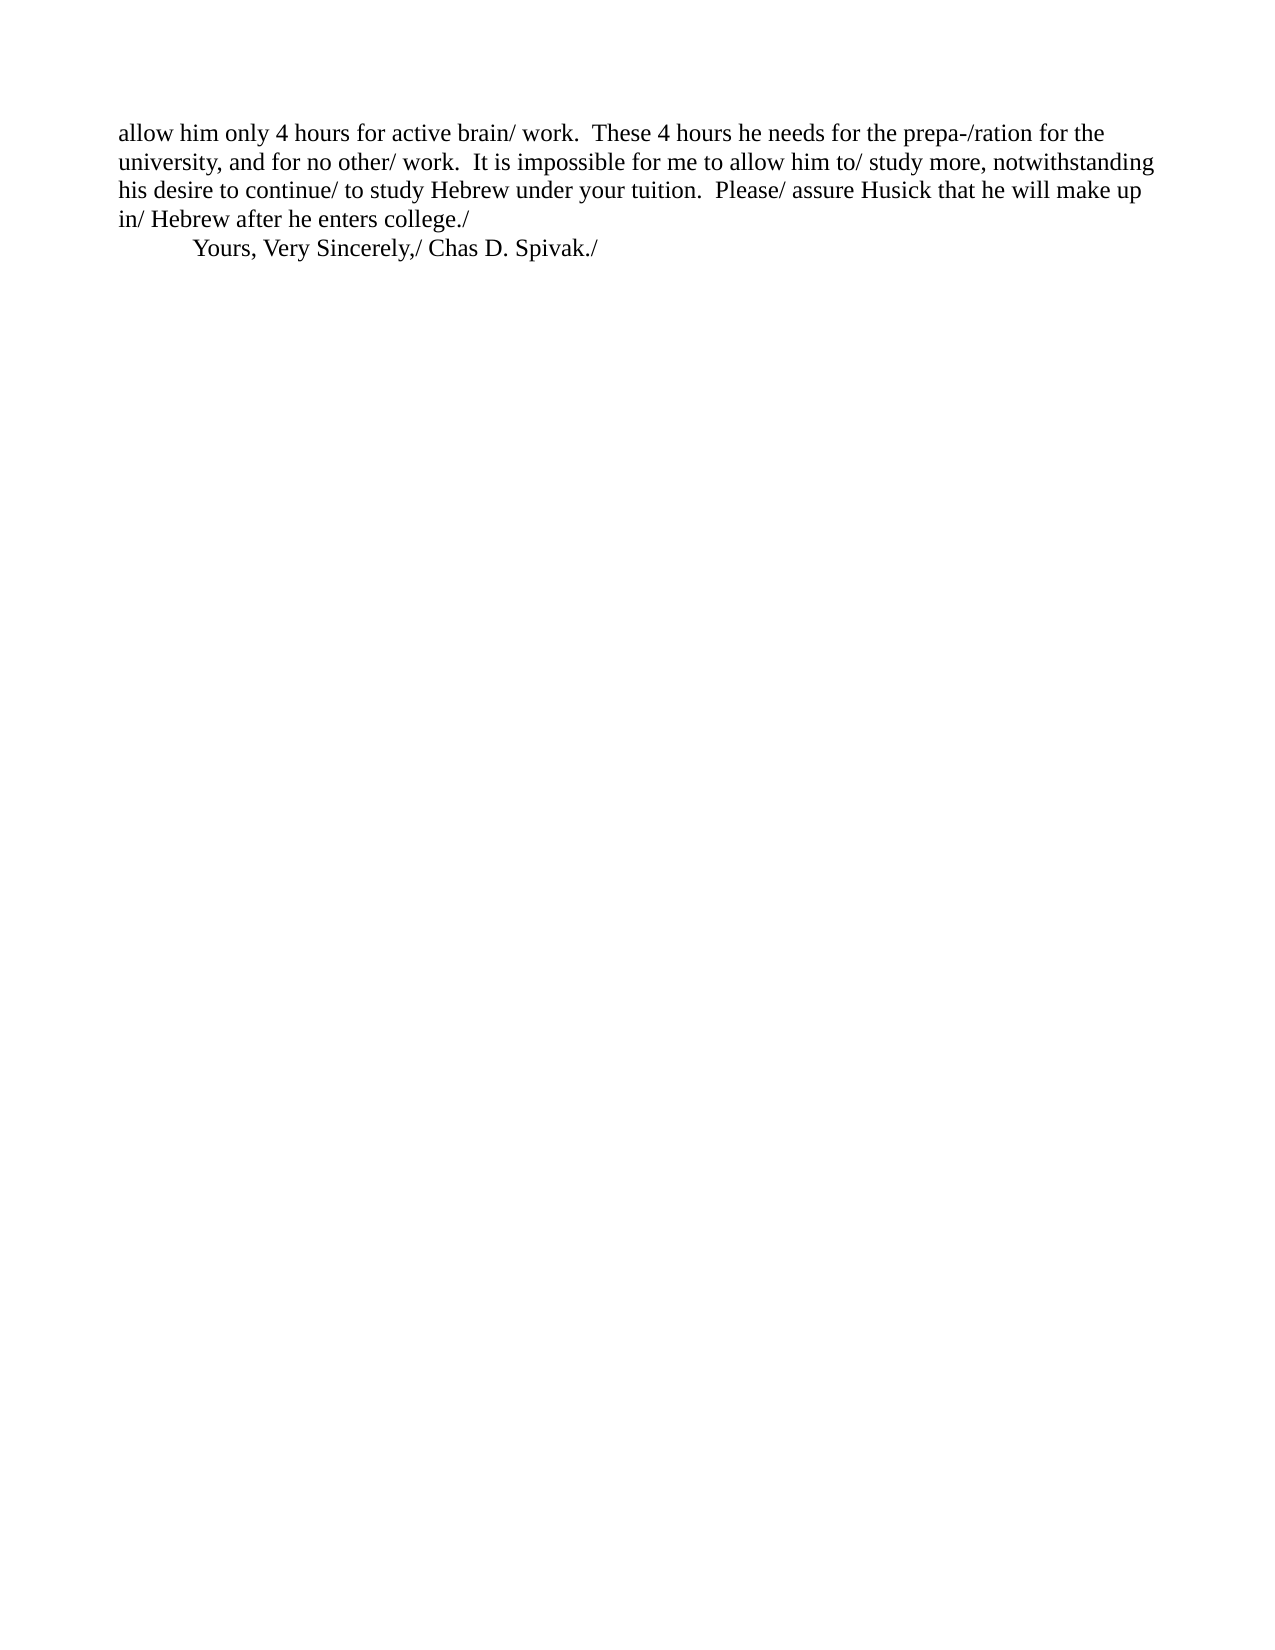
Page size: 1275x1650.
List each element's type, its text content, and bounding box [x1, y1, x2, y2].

text allow him only 4 hours for active brain/ work. These 4 hours he needs for the prepa-/ration for the university, and for no other/ work. It is impossible for me to allow him to/ study more, notwithstanding his desire to continue/ to study Hebrew under your tuition. Please/ assure Husick that he will make up in/ Hebrew after he enters college./ [118, 118, 1157, 233]
text Yours, Very Sincerely,/ Chas D. Spivak./ [118, 233, 1157, 262]
